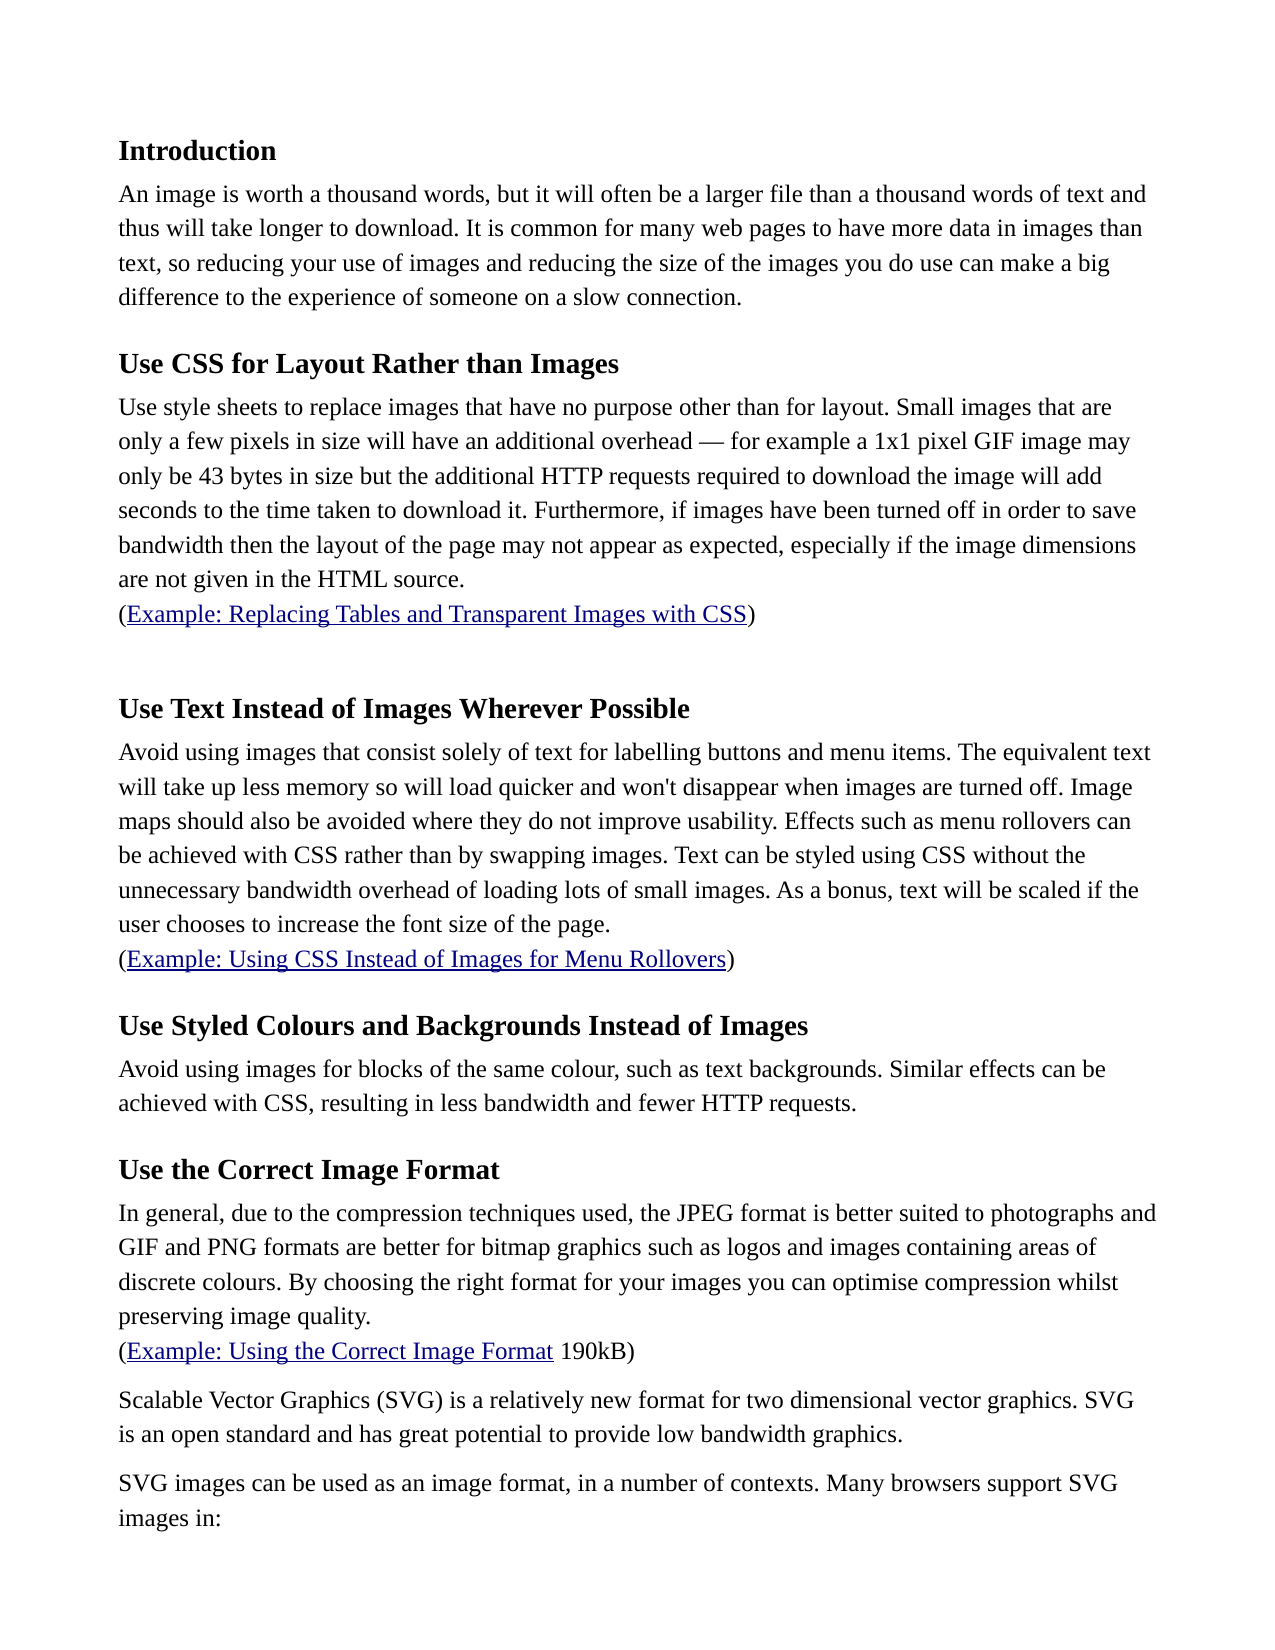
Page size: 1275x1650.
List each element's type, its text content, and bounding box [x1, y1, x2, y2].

subtitle Use CSS for Layout Rather than Images [118, 346, 1157, 379]
text Scalable Vector Graphics (SVG) is a relatively new format for two dimensional vector graphics. SVG is an open standard and has great potential to provide low bandwidth graphics. [118, 1385, 1157, 1448]
text Use style sheets to replace images that have no purpose other than for layout. Small images that are only a few pixels in size will have an additional overhead — for example a 1x1 pixel GIF image may only be 43 bytes in size but the additional HTTP requests required to download the image will add seconds to the time taken to download it. Furthermore, if images have been turned off in order to save bandwidth then the layout of the page may not appear as expected, especially if the image dimensions are not given in the HTML source. (Example: Replacing Tables and Transparent Images with CSS) [118, 392, 1157, 627]
subtitle Use Styled Colours and Backgrounds Instead of Images [118, 1008, 1157, 1041]
subtitle Introduction [118, 133, 1157, 166]
subtitle Use the Correct Image Format [118, 1152, 1157, 1185]
text Avoid using images that consist solely of text for labelling buttons and menu items. The equivalent text will take up less memory so will load quicker and won't disappear when images are turned off. Image maps should also be avoided where they do not improve usability. Effects such as menu rollovers can be achieved with CSS rather than by swapping images. Text can be styled using CSS without the unnecessary bandwidth overhead of loading lots of small images. As a bonus, text will be scaled if the user chooses to increase the font size of the page. (Example: Using CSS Instead of Images for Menu Rollovers) [118, 737, 1157, 973]
text SVG images can be used as an image format, in a number of contexts. Many browsers support SVG images in: [118, 1468, 1157, 1532]
subtitle Use Text Instead of Images Wherever Possible [118, 691, 1157, 725]
text In general, due to the compression techniques used, the JPEG format is better suited to photographs and GIF and PNG formats are better for bitmap graphics such as logos and images containing areas of discrete colours. By choosing the right format for your images you can optimise compression whilst preserving image quality. (Example: Using the Correct Image Format 190kB) [118, 1198, 1157, 1364]
text Avoid using images for blocks of the same colour, such as text backgrounds. Similar effects can be achieved with CSS, resulting in less bandwidth and fewer HTTP requests. [118, 1054, 1157, 1117]
text An image is worth a thousand words, but it will often be a larger file than a thousand words of text and thus will take longer to download. It is common for many web pages to have more data in images than text, so reducing your use of images and reducing the size of the images you do use can make a big difference to the experience of someone on a slow connection. [118, 179, 1157, 311]
